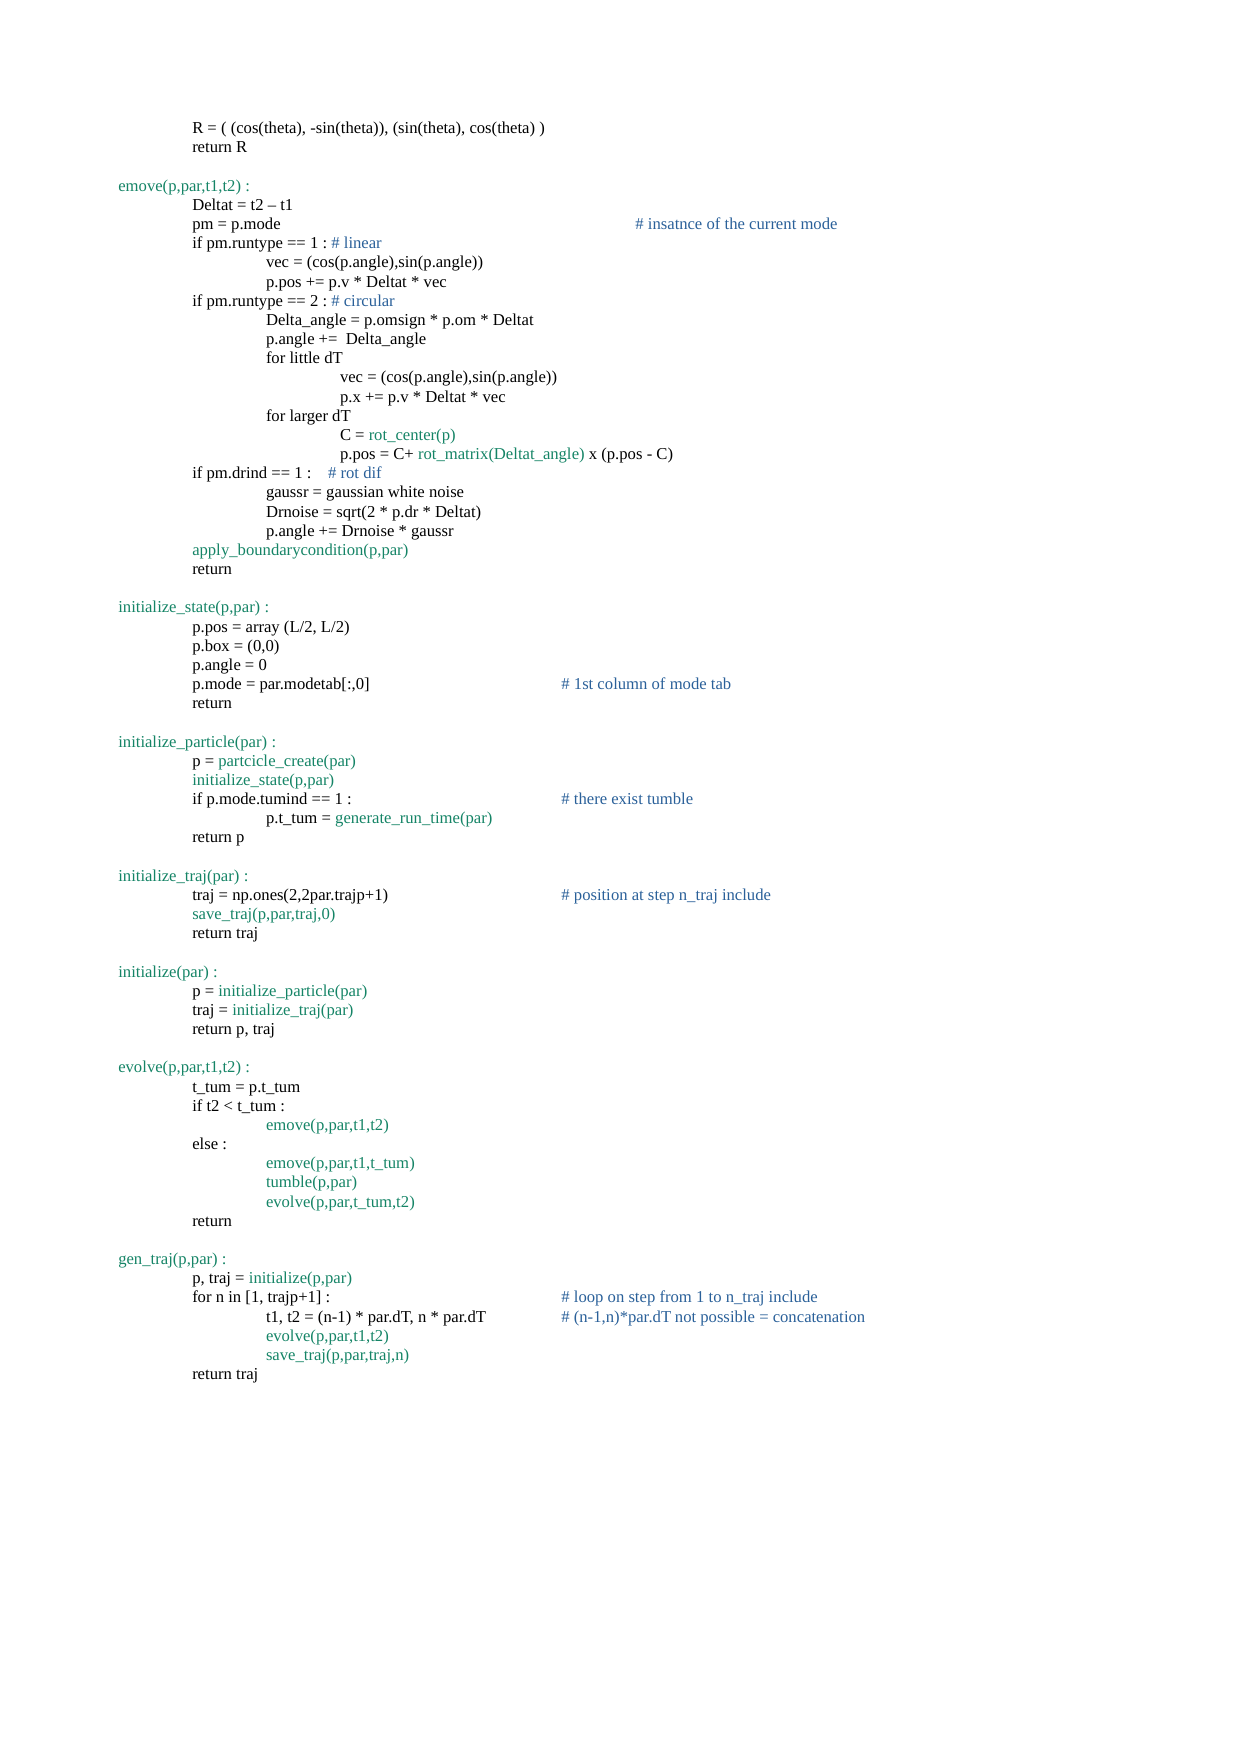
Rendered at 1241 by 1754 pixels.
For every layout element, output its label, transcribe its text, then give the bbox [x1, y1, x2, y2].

text p = partcicle_create(par) [118, 751, 1122, 770]
text if t2 < t_tum : [118, 1096, 1122, 1115]
text p = initialize_particle(par) [118, 981, 1122, 1000]
text emove(p,par,t1,t_tum) [118, 1153, 1122, 1172]
text p, traj = initialize(p,par) [118, 1268, 1122, 1287]
text vec = (cos(p.angle),sin(p.angle)) [118, 367, 1122, 386]
text if p.mode.tumind == 1 : # there exist tumble [118, 789, 1122, 808]
text return traj [118, 923, 1122, 942]
text p.mode = par.modetab[:,0] # 1st column of mode tab [118, 674, 1122, 693]
text evolve(p,par,t1,t2) : [118, 1057, 1122, 1076]
text initialize_traj(par) : [118, 866, 1122, 885]
text if pm.runtype == 2 : # circular [118, 291, 1122, 310]
text p.angle = 0 [118, 655, 1122, 674]
text vec = (cos(p.angle),sin(p.angle)) [118, 252, 1122, 271]
text R = ( (cos(theta), -sin(theta)), (sin(theta), cos(theta) ) [118, 118, 1122, 137]
text p.angle += Delta_angle [118, 329, 1122, 348]
text return [118, 693, 1122, 712]
text traj = np.ones(2,2par.trajp+1) # position at step n_traj include [118, 885, 1122, 904]
text pm = p.mode # insatnce of the current mode [118, 214, 1122, 233]
text p.angle += Drnoise * gaussr [118, 521, 1122, 540]
text return R [118, 137, 1122, 156]
text initialize_state(p,par) : [118, 597, 1122, 616]
text if pm.runtype == 1 : # linear [118, 233, 1122, 252]
text if pm.drind == 1 : # rot dif [118, 463, 1122, 482]
text p.pos = array (L/2, L/2) [118, 616, 1122, 636]
text p.pos = C+ rot_matrix(Deltat_angle) x (p.pos - C) [118, 444, 1122, 463]
text return traj [118, 1364, 1122, 1383]
text p.t_tum = generate_run_time(par) [118, 808, 1122, 827]
text initialize_state(p,par) [118, 770, 1122, 789]
text for larger dT [118, 406, 1122, 425]
text p.x += p.v * Deltat * vec [118, 386, 1122, 406]
text t_tum = p.t_tum [118, 1076, 1122, 1096]
text p.box = (0,0) [118, 636, 1122, 655]
text evolve(p,par,t1,t2) [118, 1326, 1122, 1345]
text initialize(par) : [118, 961, 1122, 981]
text emove(p,par,t1,t2) [118, 1115, 1122, 1134]
text t1, t2 = (n-1) * par.dT, n * par.dT # (n-1,n)*par.dT not possible = concatenation [118, 1306, 1122, 1326]
text tumble(p,par) [118, 1172, 1122, 1191]
text return p [118, 827, 1122, 846]
text return [118, 1211, 1122, 1230]
text return p, traj [118, 1019, 1122, 1038]
text gen_traj(p,par) : [118, 1249, 1122, 1268]
text p.pos += p.v * Deltat * vec [118, 271, 1122, 291]
text Deltat = t2 – t1 [118, 195, 1122, 214]
text apply_boundarycondition(p,par) [118, 540, 1122, 559]
text Delta_angle = p.omsign * p.om * Deltat [118, 310, 1122, 329]
text for n in [1, trajp+1] : # loop on step from 1 to n_traj include [118, 1287, 1122, 1306]
text save_traj(p,par,traj,0) [118, 904, 1122, 923]
text initialize_particle(par) : [118, 731, 1122, 751]
text Drnoise = sqrt(2 * p.dr * Deltat) [118, 501, 1122, 521]
text else : [118, 1134, 1122, 1153]
text for little dT [118, 348, 1122, 367]
text gaussr = gaussian white noise [118, 482, 1122, 501]
text traj = initialize_traj(par) [118, 1000, 1122, 1019]
text return [118, 559, 1122, 578]
text evolve(p,par,t_tum,t2) [118, 1191, 1122, 1211]
text emove(p,par,t1,t2) : [118, 176, 1122, 195]
text save_traj(p,par,traj,n) [118, 1345, 1122, 1364]
text C = rot_center(p) [118, 425, 1122, 444]
